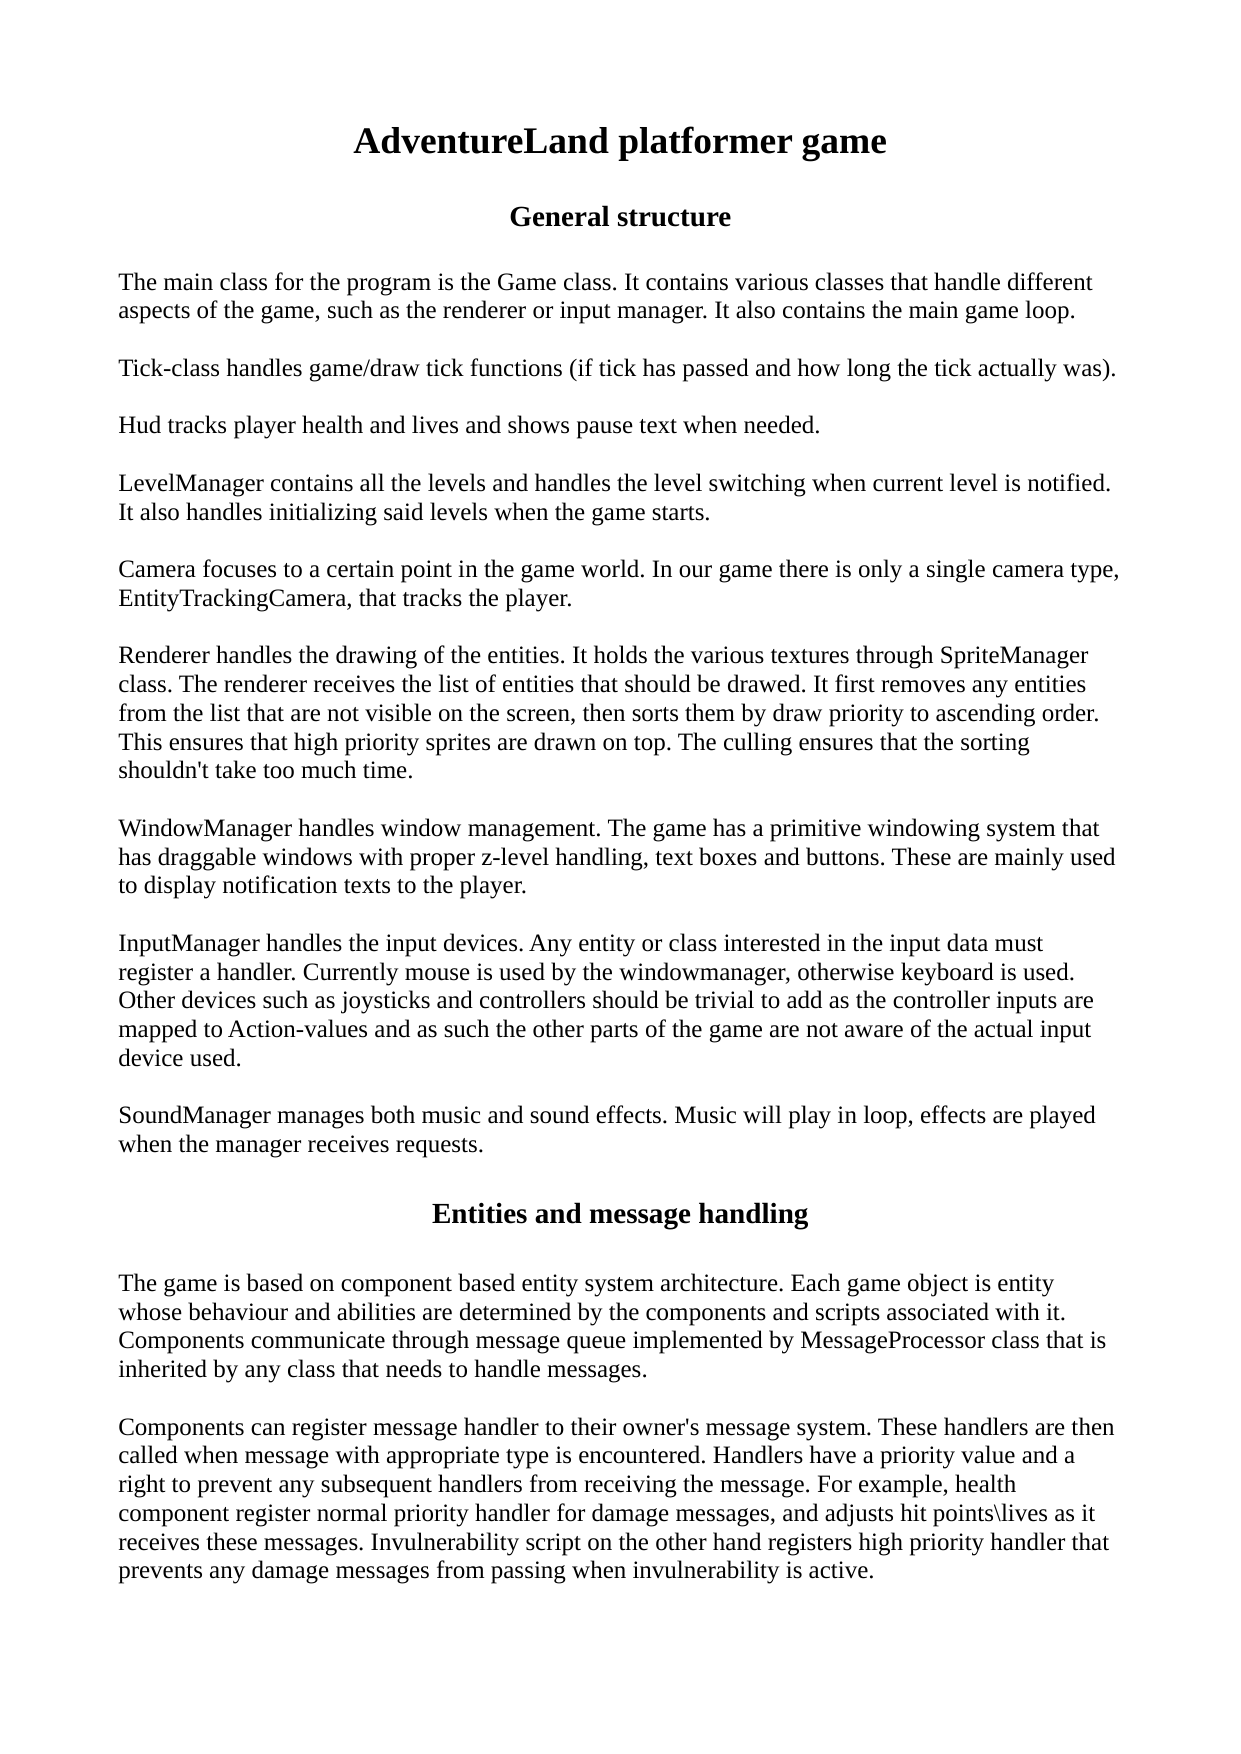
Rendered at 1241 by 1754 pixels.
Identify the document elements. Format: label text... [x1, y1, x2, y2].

text InputManager handles the input devices. Any entity or class interested in the input data must register a handler. Currently mouse is used by the windowmanager, otherwise keyboard is used. Other devices such as joysticks and controllers should be trivial to add as the controller inputs are mapped to Action-values and as such the other parts of the game are not aware of the actual input device used. [118, 928, 1122, 1072]
text Renderer handles the drawing of the entities. It holds the various textures through SpriteManager class. The renderer receives the list of entities that should be drawed. It first removes any entities from the list that are not visible on the screen, then sorts them by draw priority to ascending order. This ensures that high priority sprites are drawn on top. The culling ensures that the sorting shouldn't take too much time. [118, 640, 1122, 784]
text AdventureLand platformer game [118, 118, 1122, 161]
text LevelManager contains all the levels and handles the level switching when current level is notified. It also handles initializing said levels when the game starts. [118, 468, 1122, 525]
text SoundManager manages both music and sound effects. Music will play in loop, effects are played when the manager receives requests. [118, 1100, 1122, 1158]
text Tick-class handles game/draw tick functions (if tick has passed and how long the tick actually was). [118, 353, 1122, 382]
text WindowManager handles window management. The game has a primitive windowing system that has draggable windows with proper z-level handling, text boxes and buttons. These are mainly used to display notification texts to the player. [118, 813, 1122, 899]
text Hud tracks player health and lives and shows pause text when needed. [118, 410, 1122, 439]
text The game is based on component based entity system architecture. Each game object is entity whose behaviour and abilities are determined by the components and scripts associated with it. Components communicate through message queue implemented by MessageProcessor class that is inherited by any class that needs to handle messages. [118, 1268, 1122, 1383]
text General structure [118, 199, 1122, 233]
text Components can register message handler to their owner's message system. These handlers are then called when message with appropriate type is encountered. Handlers have a priority value and a right to prevent any subsequent handlers from receiving the message. For example, health component register normal priority handler for damage messages, and adjusts hit points\lives as it receives these messages. Invulnerability script on the other hand registers high priority handler that prevents any damage messages from passing when invulnerability is active. [118, 1412, 1122, 1584]
text Entities and message handling [118, 1196, 1122, 1230]
text The main class for the program is the Game class. It contains various classes that handle different aspects of the game, such as the renderer or input manager. It also contains the main game loop. [118, 267, 1122, 324]
text Camera focuses to a certain point in the game world. In our game there is only a single camera type, EntityTrackingCamera, that tracks the player. [118, 554, 1122, 612]
